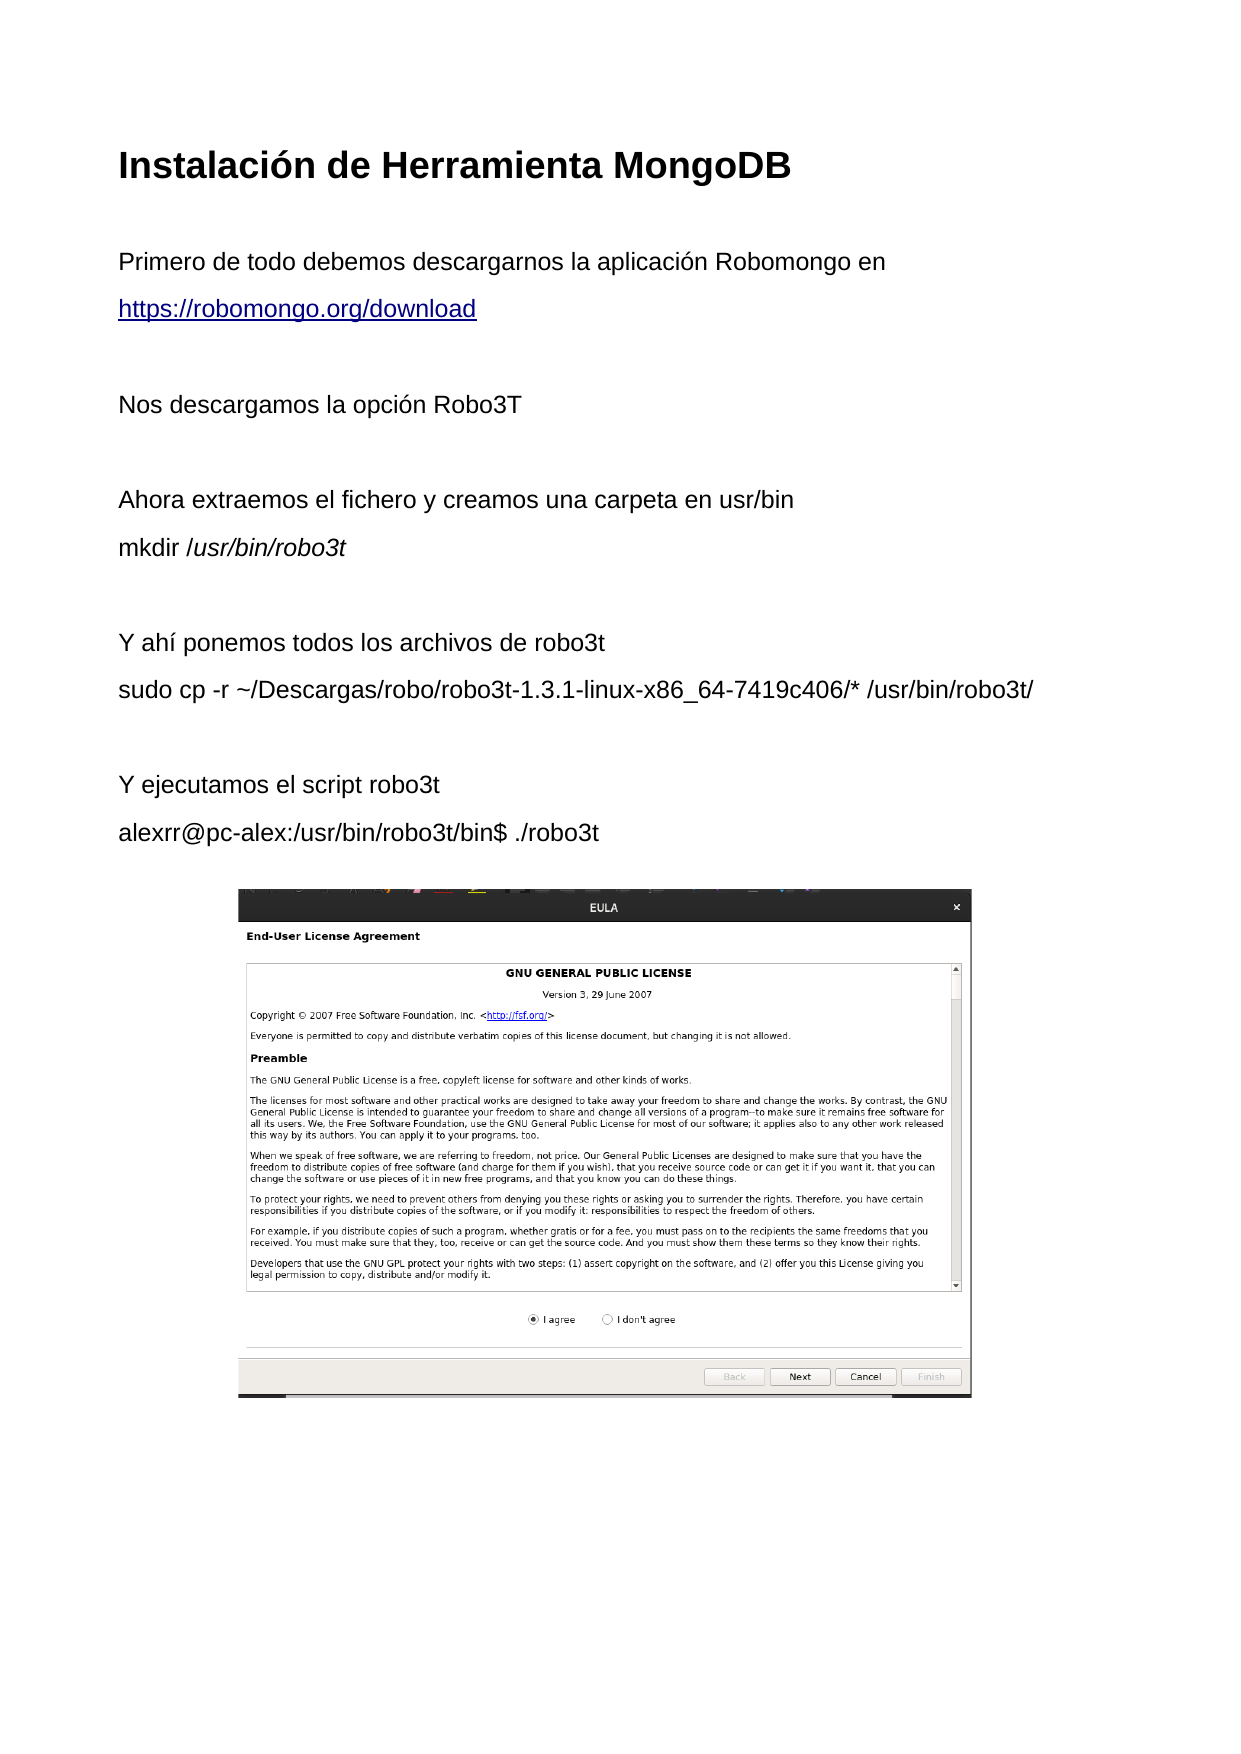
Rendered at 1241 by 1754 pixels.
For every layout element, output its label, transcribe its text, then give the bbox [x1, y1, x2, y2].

text alexrr@pc-alex:/usr/bin/robo3t/bin$ ./robo3t [118, 818, 1122, 847]
text Y ejecutamos el script robo3t [118, 771, 1122, 799]
text Nos descargamos la opción Robo3T [118, 390, 1122, 418]
text Y ahí ponemos todos los archivos de robo3t [118, 628, 1122, 656]
text Primero de todo debemos descargarnos la aplicación Robomongo en [118, 247, 1122, 276]
subtitle Instalación de Herramienta MongoDB [118, 143, 1122, 187]
picture [238, 889, 972, 1398]
text mkdir /usr/bin/robo3t [118, 532, 1122, 561]
text https://robomongo.org/download [118, 294, 1122, 323]
text Ahora extraemos el fichero y creamos una carpeta en usr/bin [118, 485, 1122, 514]
text sudo cp -r ~/Descargas/robo/robo3t-1.3.1-linux-x86_64-7419c406/* /usr/bin/robo3t/ [118, 675, 1122, 704]
